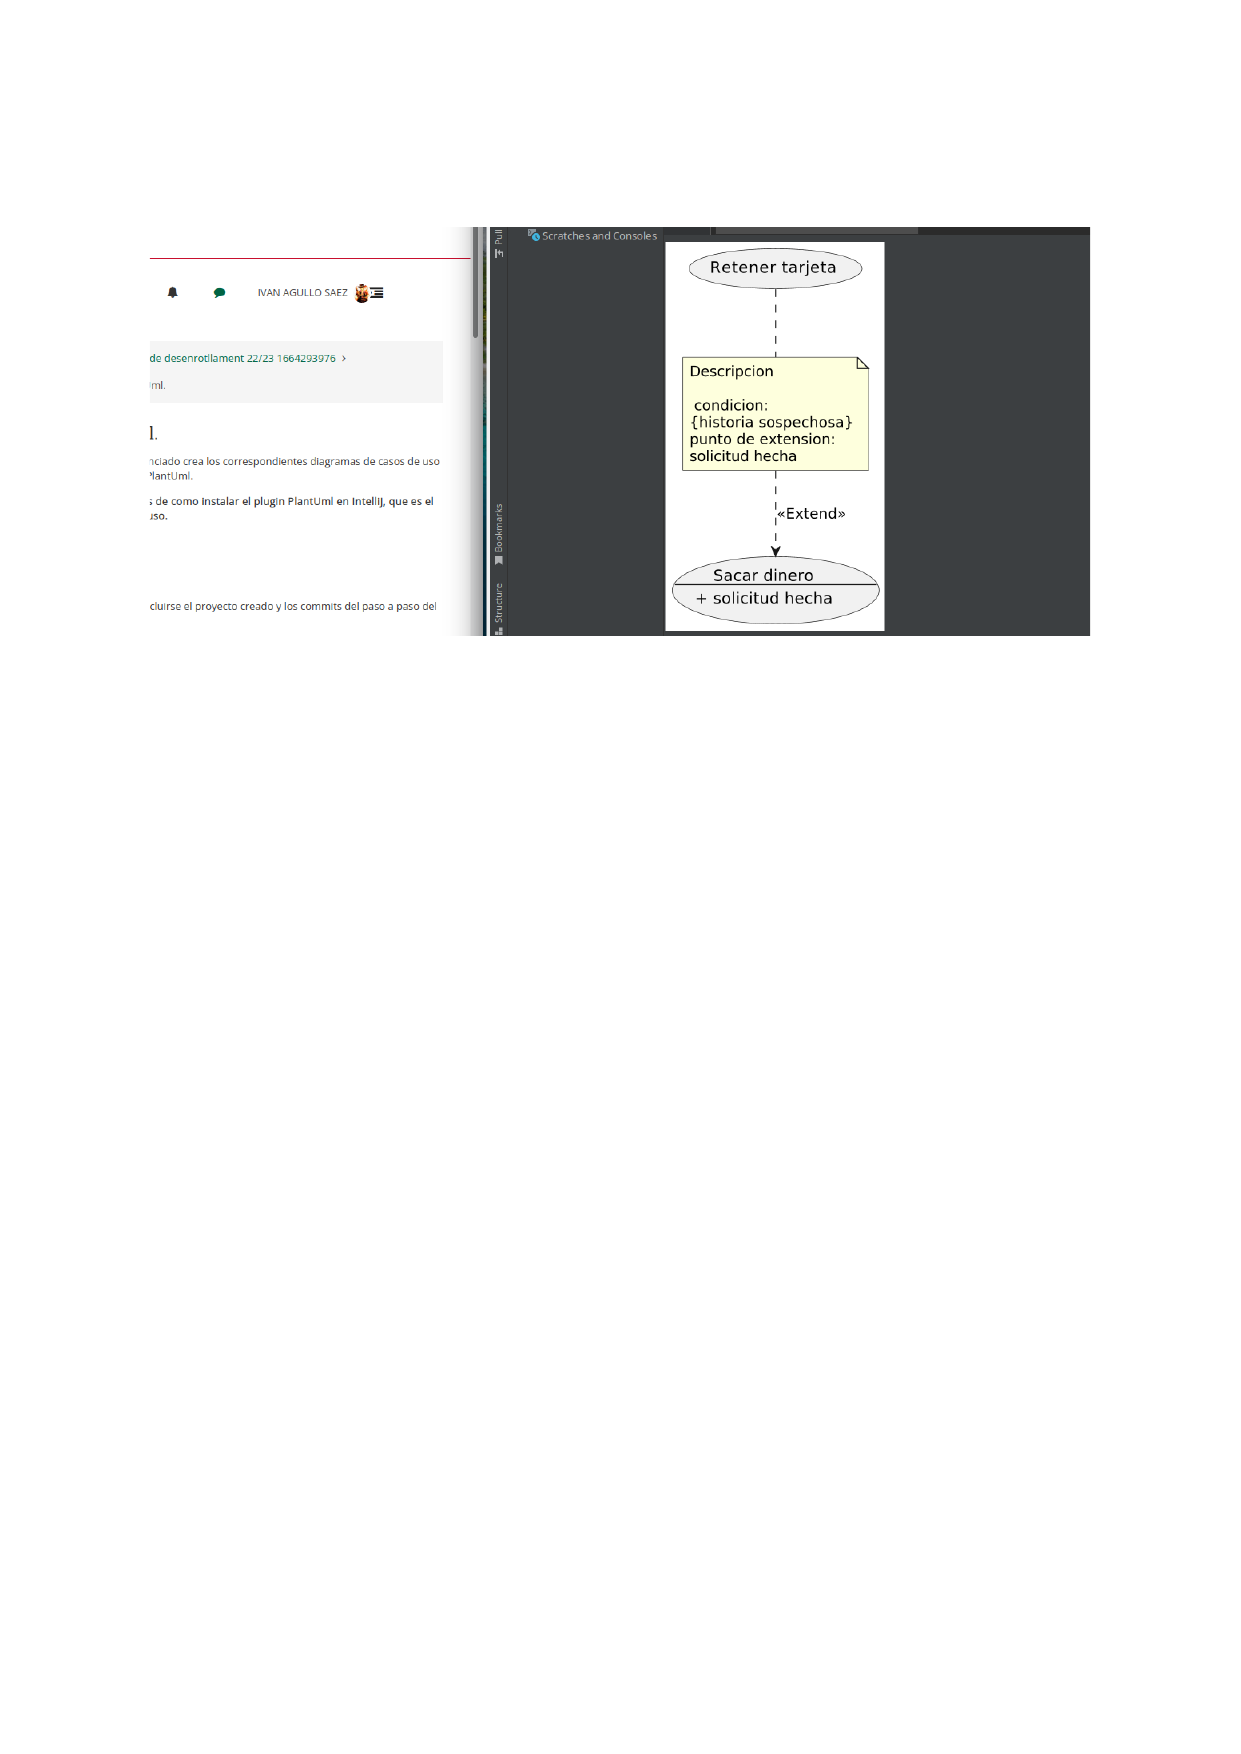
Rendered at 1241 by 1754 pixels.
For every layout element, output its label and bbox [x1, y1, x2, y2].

picture [149, 227, 1091, 636]
